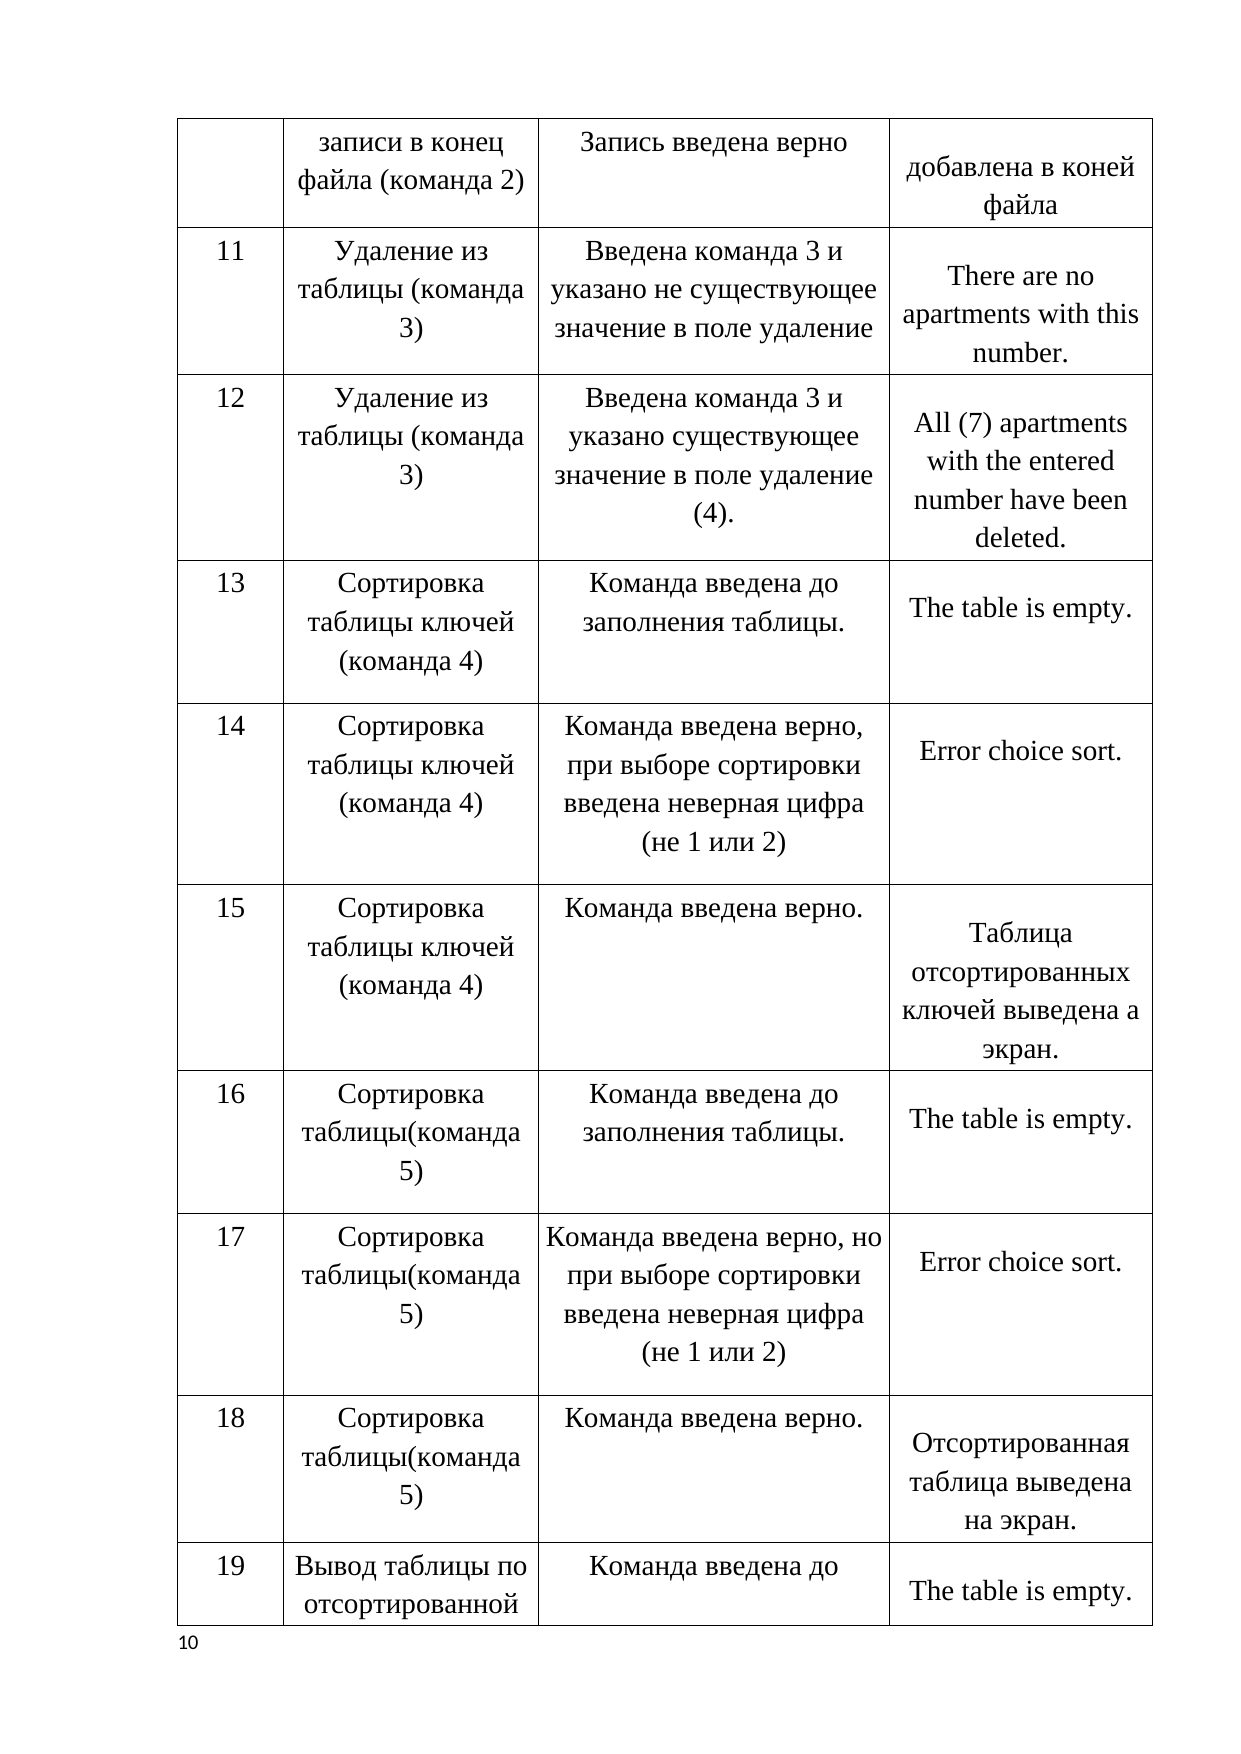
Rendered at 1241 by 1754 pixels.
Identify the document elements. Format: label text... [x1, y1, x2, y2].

table_cell 14 [178, 704, 283, 884]
table_cell All (7) apartments with the entered number have been deleted. [890, 375, 1152, 560]
table_cell Команда введена верно. [539, 1396, 889, 1542]
table_cell Команда введена верно, при выборе сортировки введена неверная цифра (не 1 или 2) [539, 704, 889, 884]
table_cell Сортировка таблицы ключей (команда 4) [284, 704, 538, 884]
table_cell Команда введена верно, но при выборе сортировки введена неверная цифра (не 1 или 2) [539, 1214, 889, 1394]
table_cell Вывод таблицы по отсортированной [284, 1543, 538, 1625]
table_cell Введена команда 3 и указано не существующее значение в поле удаление [539, 228, 889, 374]
table_cell 13 [178, 561, 283, 703]
table_cell Error choice sort. [890, 1214, 1152, 1394]
table_cell 19 [178, 1543, 283, 1625]
table_cell 17 [178, 1214, 283, 1394]
table_cell 11 [178, 228, 283, 374]
table_cell Отсортированная таблица выведена на экран. [890, 1396, 1152, 1542]
table_cell There are no apartments with this number. [890, 228, 1152, 374]
table_cell Сортировка таблицы ключей (команда 4) [284, 885, 538, 1070]
table_cell Запись введена верно [539, 119, 889, 227]
table_cell The table is empty. [890, 561, 1152, 703]
table_cell 16 [178, 1071, 283, 1213]
table_cell Команда введена до заполнения таблицы. [539, 561, 889, 703]
table_cell записи в конец файла (команда 2) [284, 119, 538, 227]
table_cell Сортировка таблицы(команда 5) [284, 1396, 538, 1542]
table_cell 18 [178, 1396, 283, 1542]
table_cell 15 [178, 885, 283, 1070]
table_cell Удаление из таблицы (команда 3) [284, 228, 538, 374]
table_cell Error choice sort. [890, 704, 1152, 884]
table_cell добавлена в коней файла [890, 119, 1152, 227]
table_cell The table is empty. [890, 1543, 1152, 1625]
table_cell Команда введена до заполнения таблицы. [539, 1071, 889, 1213]
table_cell Сортировка таблицы(команда 5) [284, 1071, 538, 1213]
table_cell Сортировка таблицы(команда 5) [284, 1214, 538, 1394]
table_cell [178, 119, 283, 227]
table_cell Сортировка таблицы ключей (команда 4) [284, 561, 538, 703]
table_cell Команда введена до [539, 1543, 889, 1625]
table_cell Удаление из таблицы (команда 3) [284, 375, 538, 560]
table_cell Таблица отсортированных ключей выведена а экран. [890, 885, 1152, 1070]
table_cell Команда введена верно. [539, 885, 889, 1070]
table_cell 12 [178, 375, 283, 560]
table_cell Введена команда 3 и указано существующее значение в поле удаление (4). [539, 375, 889, 560]
table_cell The table is empty. [890, 1071, 1152, 1213]
